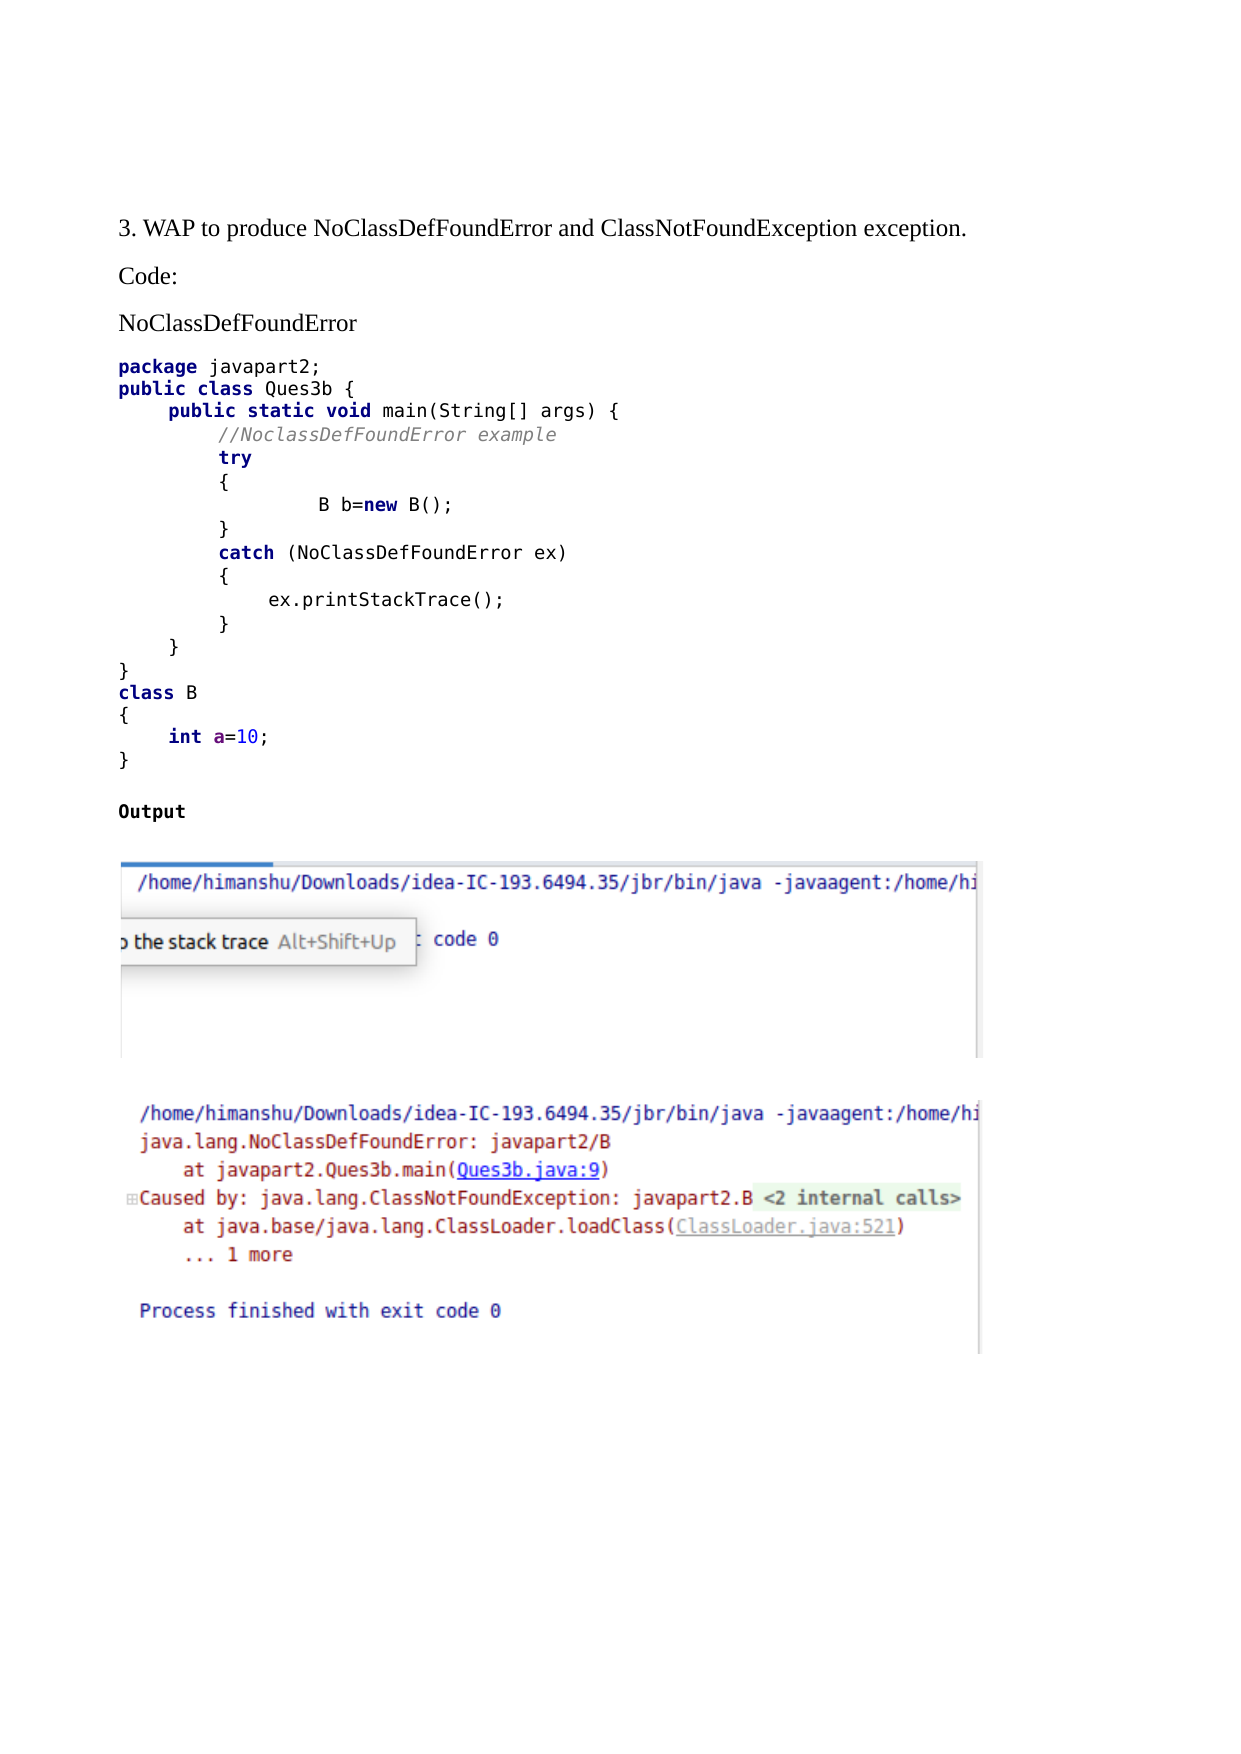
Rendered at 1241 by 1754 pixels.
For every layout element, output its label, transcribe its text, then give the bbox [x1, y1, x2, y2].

text } [118, 636, 1122, 660]
text NoClassDefFoundError [118, 308, 1122, 337]
text public static void main(String[] args) { [118, 400, 1122, 423]
text //NoclassDefFoundError example [118, 423, 1122, 447]
text { [118, 704, 1122, 726]
text class B [118, 682, 1122, 704]
text try [118, 447, 1122, 471]
text package javapart2; [118, 356, 1122, 378]
text Code: [118, 261, 1122, 290]
text } [118, 660, 1122, 682]
text } [118, 749, 1122, 771]
text Output [118, 801, 1122, 822]
text B b=new B(); [118, 494, 1122, 518]
text public class Ques3b { [118, 378, 1122, 400]
text catch (NoClassDefFoundError ex) [118, 542, 1122, 565]
text } [118, 518, 1122, 542]
text ex.printStackTrace(); [118, 589, 1122, 613]
text 3. WAP to produce NoClassDefFoundError and ClassNotFoundException exception. [118, 213, 1122, 242]
text { [118, 471, 1122, 494]
picture [120, 861, 984, 1058]
text { [118, 565, 1122, 589]
text int a=10; [118, 726, 1122, 749]
picture [124, 1100, 983, 1354]
text } [118, 613, 1122, 636]
